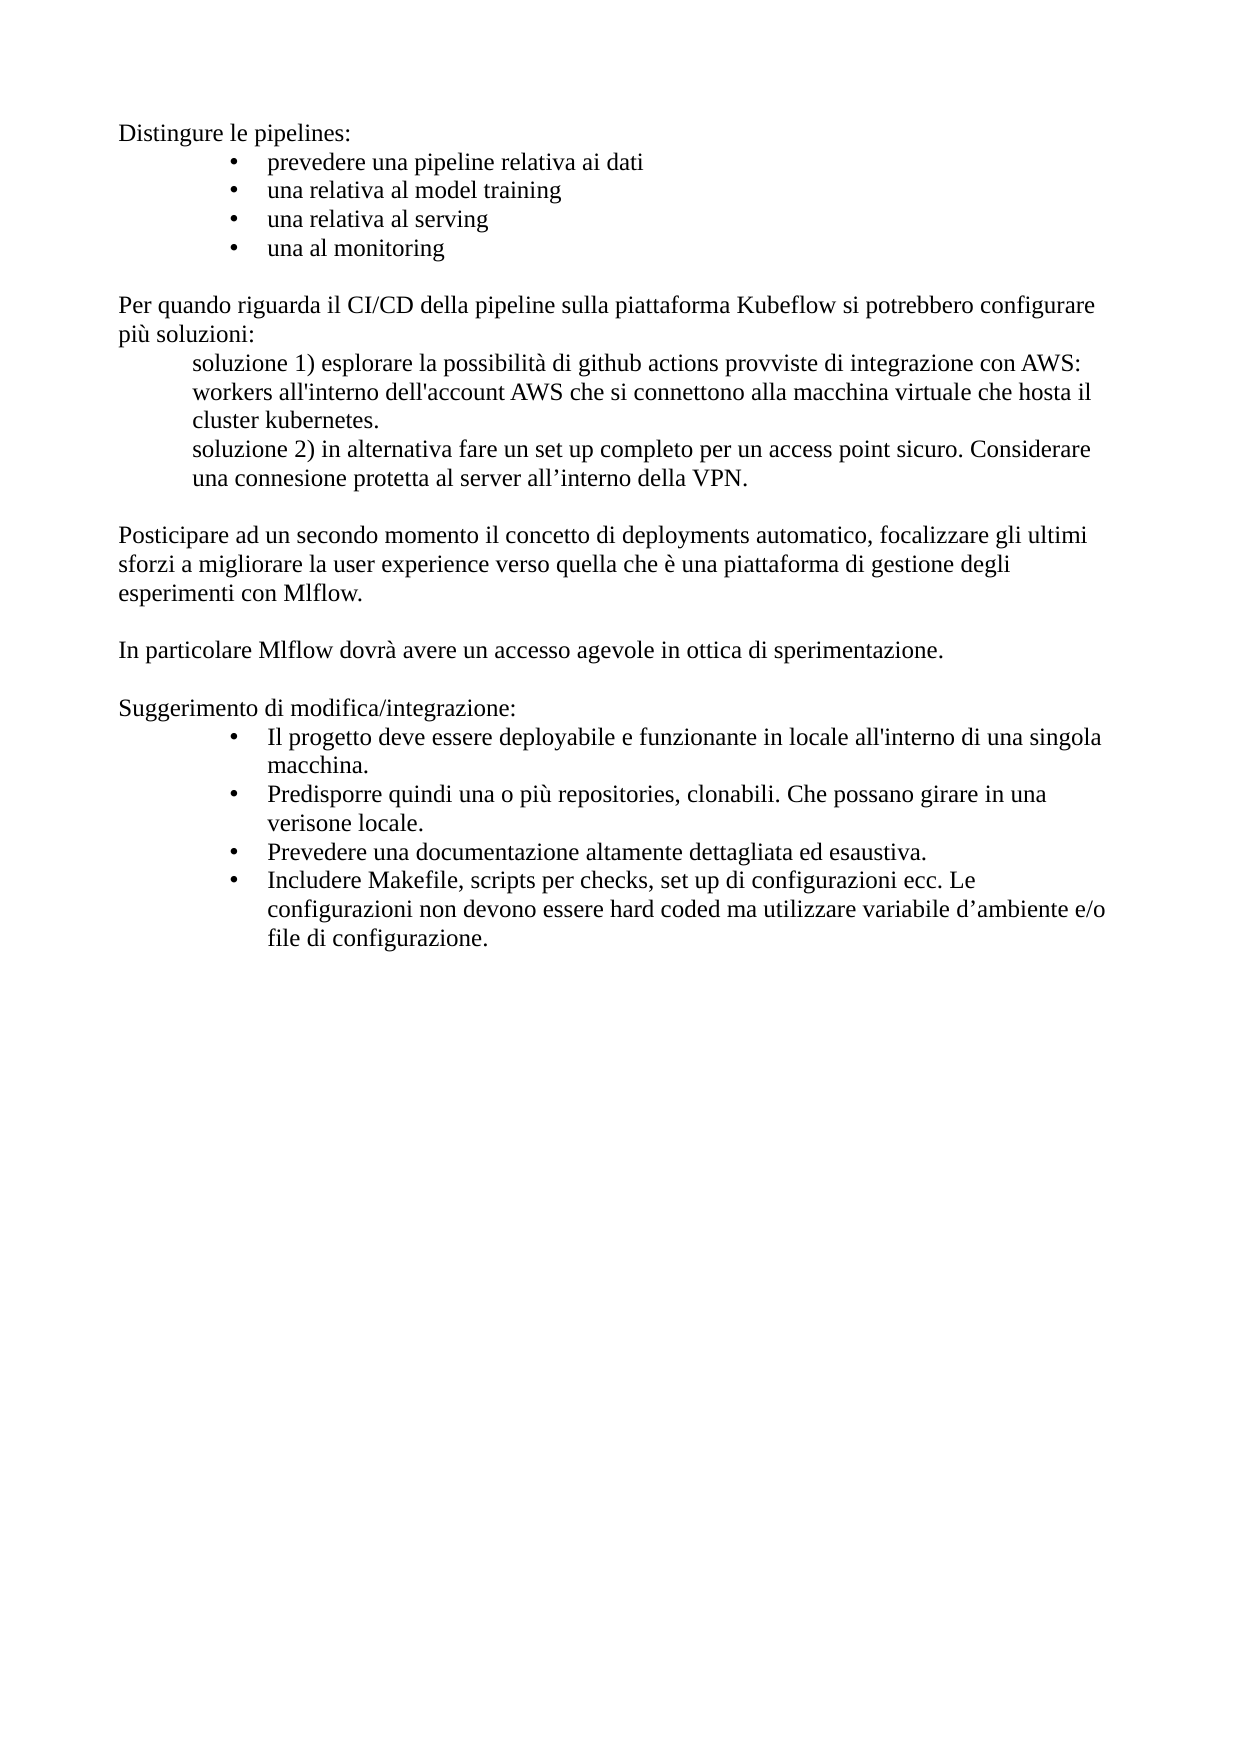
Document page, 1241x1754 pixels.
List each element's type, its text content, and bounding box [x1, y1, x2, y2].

text Distingure le pipelines: [118, 118, 1122, 147]
list Prevedere una documentazione altamente dettagliata ed esaustiva. [229, 837, 1122, 866]
text Suggerimento di modifica/integrazione: [118, 693, 1122, 722]
list una relativa al model training [229, 176, 1122, 204]
list Includere Makefile, scripts per checks, set up di configurazioni ecc. Le configurazioni non devono essere hard coded ma utilizzare variabile d’ambiente e/o file di configurazione. [229, 866, 1122, 952]
list prevedere una pipeline relativa ai dati [229, 147, 1122, 176]
list una al monitoring [229, 233, 1122, 262]
text Posticipare ad un secondo momento il concetto di deployments automatico, focalizzare gli ultimi sforzi a migliorare la user experience verso quella che è una piattaforma di gestione degli esperimenti con Mlflow. [118, 521, 1122, 607]
text In particolare Mlflow dovrà avere un accesso agevole in ottica di sperimentazione. [118, 636, 1122, 664]
text soluzione 2) in alternativa fare un set up completo per un access point sicuro. Considerare una connesione protetta al server all’interno della VPN. [192, 434, 1122, 492]
text Per quando riguarda il CI/CD della pipeline sulla piattaforma Kubeflow si potrebbero configurare più soluzioni: [118, 291, 1122, 348]
list una relativa al serving [229, 204, 1122, 233]
list Il progetto deve essere deployabile e funzionante in locale all'interno di una singola macchina. [229, 722, 1122, 779]
list Predisporre quindi una o più repositories, clonabili. Che possano girare in una verisone locale. [229, 779, 1122, 837]
text soluzione 1) esplorare la possibilità di github actions provviste di integrazione con AWS: workers all'interno dell'account AWS che si connettono alla macchina virtuale che hosta il cluster kubernetes. [192, 348, 1122, 434]
